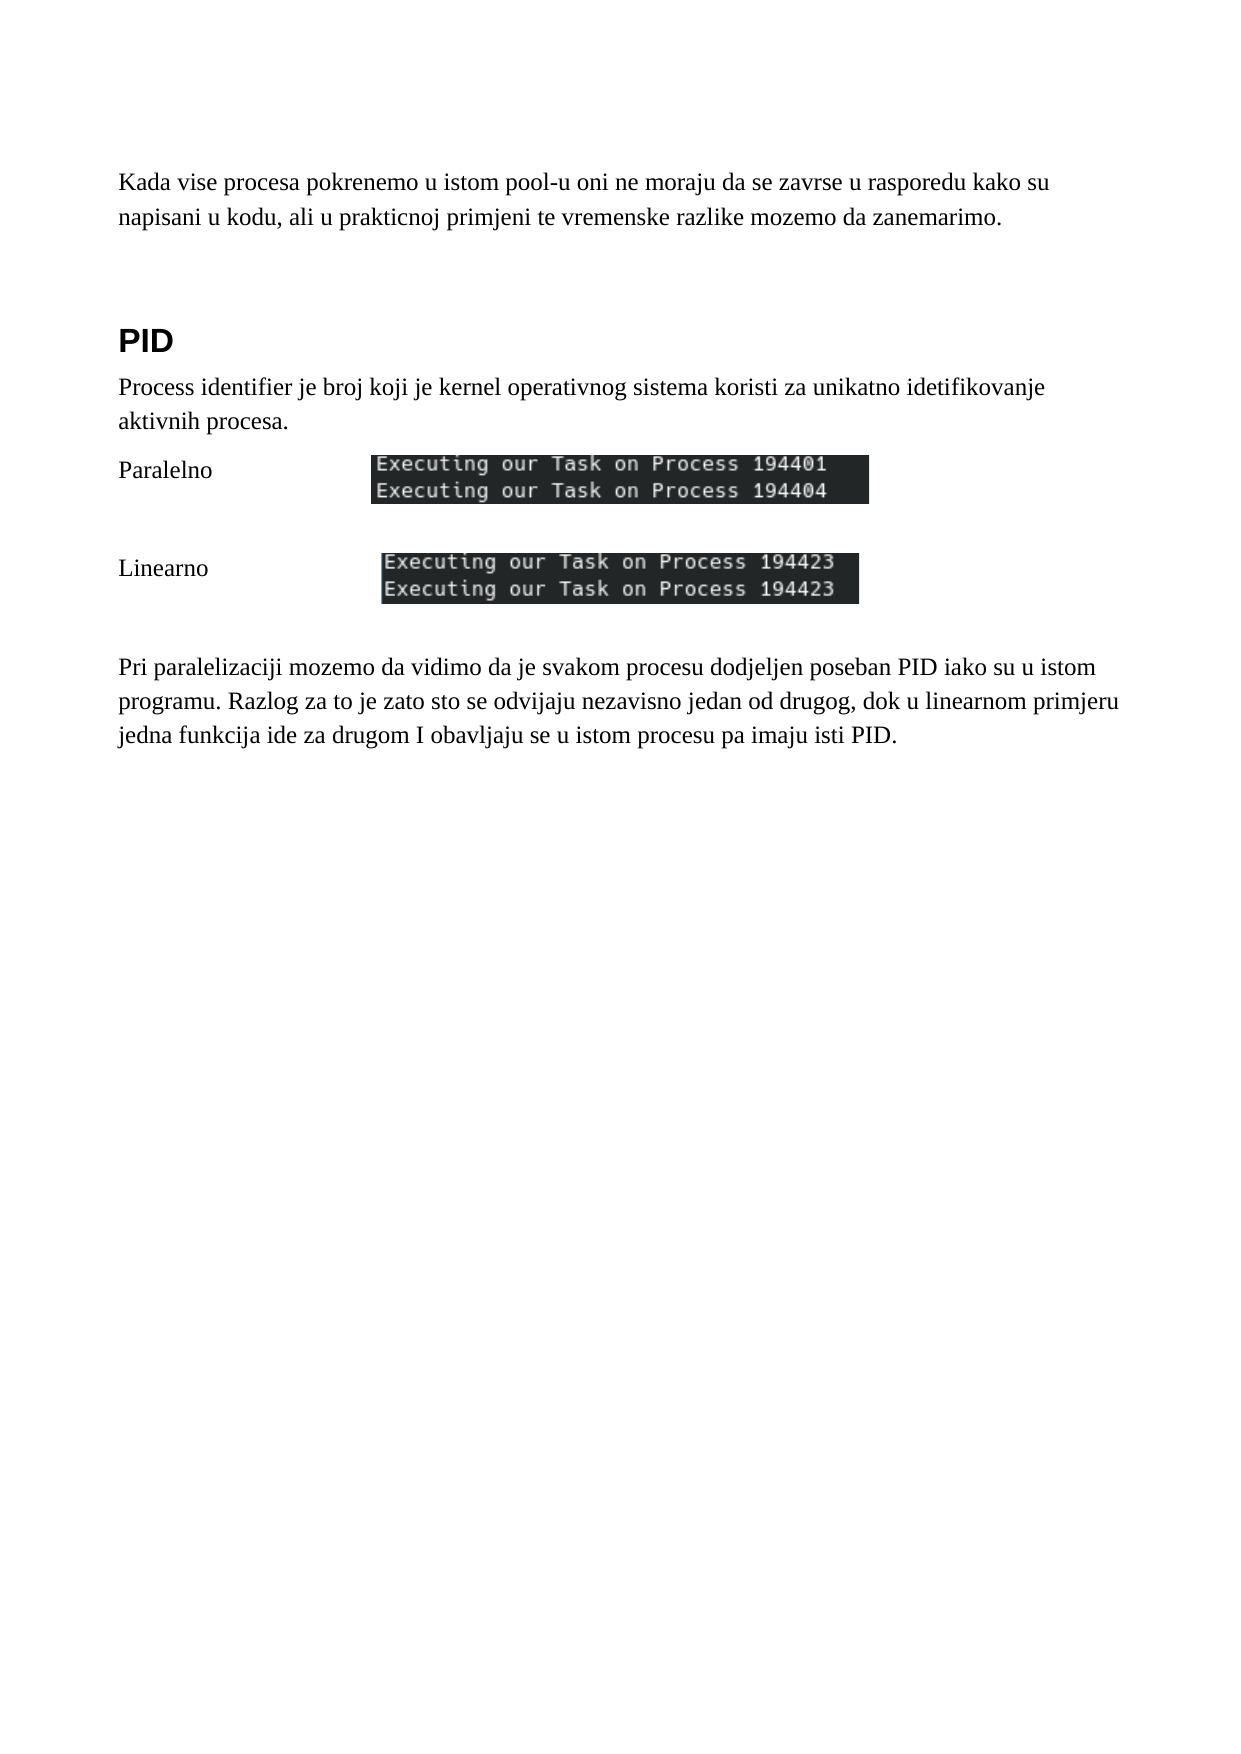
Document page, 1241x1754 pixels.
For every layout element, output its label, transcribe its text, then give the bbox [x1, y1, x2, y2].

text [860, 553, 1122, 582]
text Paralelno [118, 455, 371, 484]
text Pri paralelizaciji mozemo da vidimo da je svakom procesu dodjeljen poseban PID iako su u istom programu. Razlog za to je zato sto se odvijaju nezavisno jedan od drugog, dok u linearnom primjeru jedna funkcija ide za drugom I obavljaju se u istom procesu pa imaju isti PID. [118, 652, 1122, 749]
picture [381, 553, 860, 604]
text Kada vise procesa pokrenemo u istom pool-u oni ne moraju da se zavrse u rasporedu kako su napisani u kodu, ali u prakticnoj primjeni te vremenske razlike mozemo da zanemarimo. [118, 167, 1122, 230]
picture [371, 455, 870, 504]
text [870, 455, 1122, 484]
text Process identifier je broj koji je kernel operativnog sistema koristi za unikatno idetifikovanje aktivnih procesa. [118, 372, 1122, 435]
subtitle PID [118, 321, 1122, 359]
text Linearno [118, 553, 381, 582]
